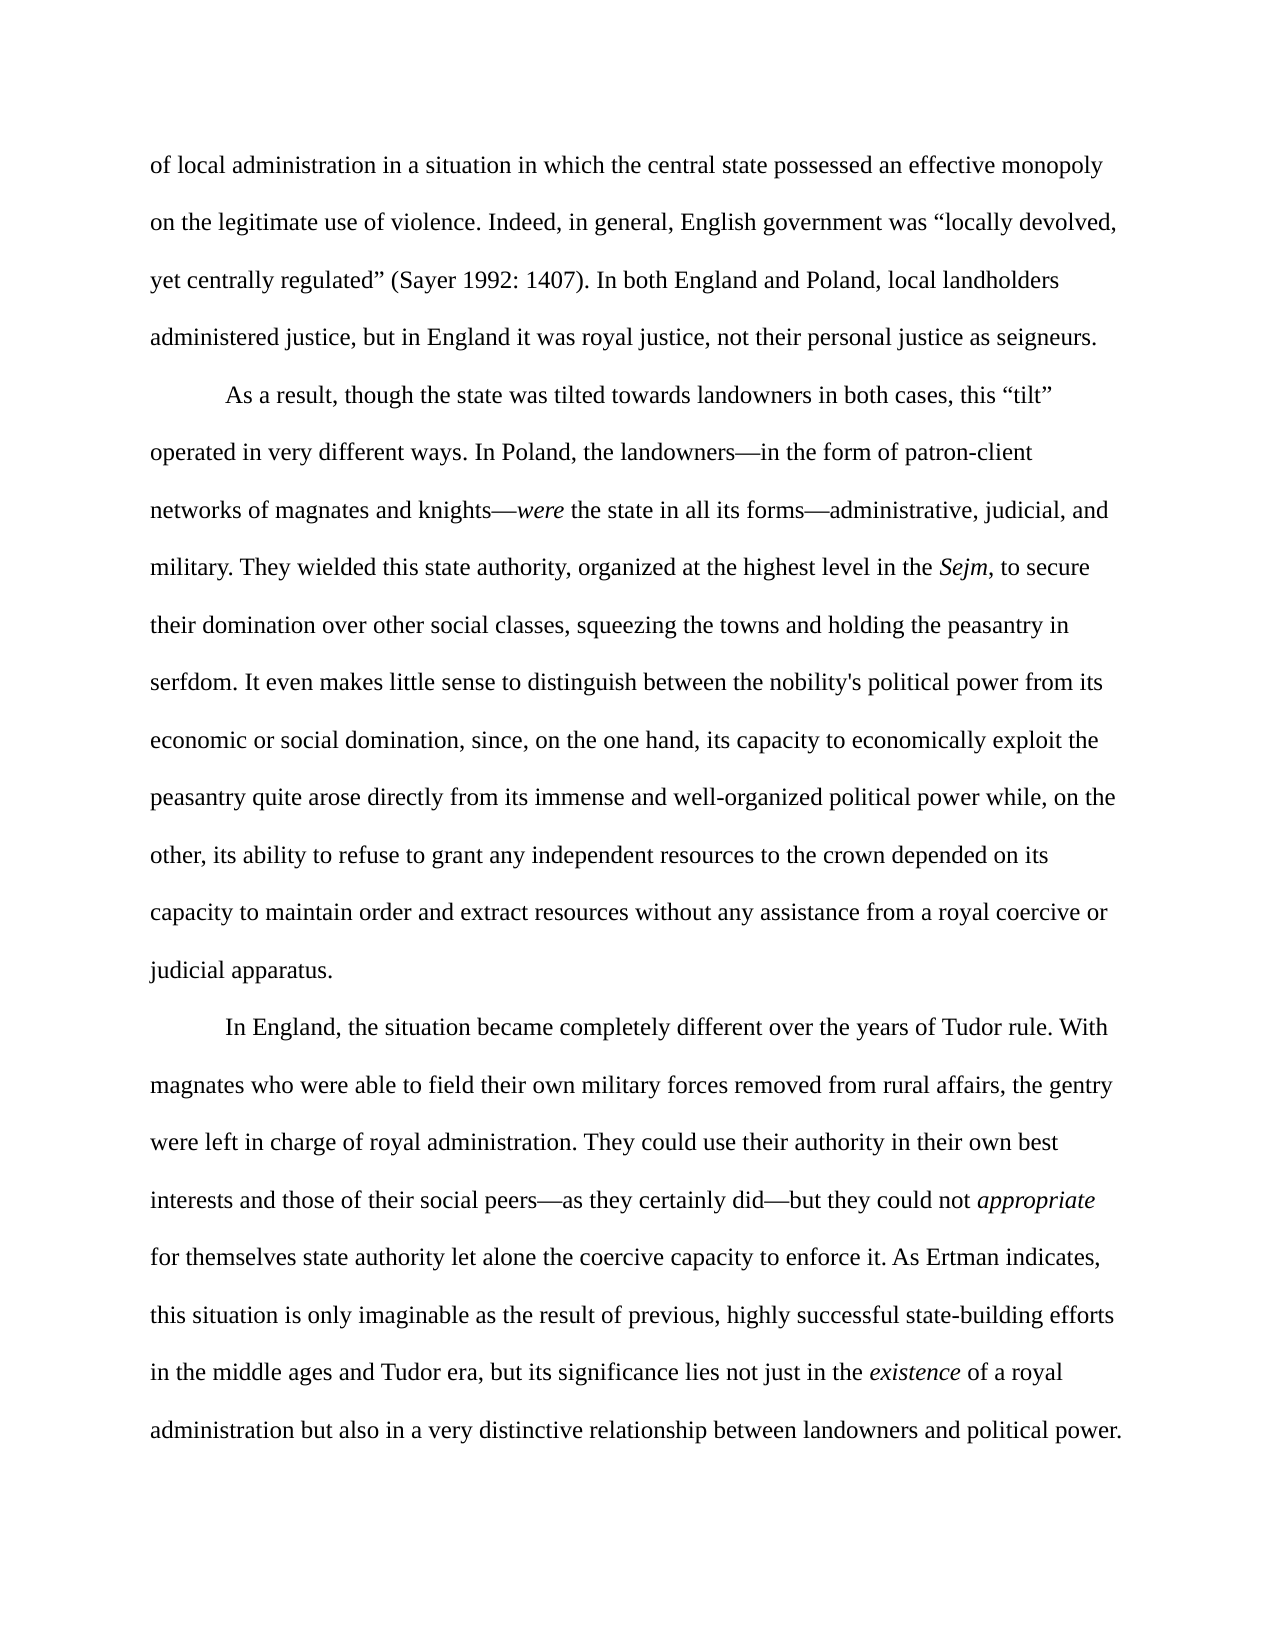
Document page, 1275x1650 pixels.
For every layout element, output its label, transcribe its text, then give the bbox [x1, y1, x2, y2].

text of local administration in a situation in which the central state possessed an effective monopoly on the legitimate use of violence. Indeed, in general, English government was “locally devolved, yet centrally regulated” (Sayer 1992: 1407). In both England and Poland, local landholders administered justice, but in England it was royal justice, not their personal justice as seigneurs. [150, 150, 1125, 351]
text As a result, though the state was tilted towards landowners in both cases, this “tilt” operated in very different ways. In Poland, the landowners—in the form of patron-client networks of magnates and knights—were the state in all its forms—administrative, judicial, and military. They wielded this state authority, organized at the highest level in the Sejm, to secure their domination over other social classes, squeezing the towns and holding the peasantry in serfdom. It even makes little sense to distinguish between the nobility's political power from its economic or social domination, since, on the one hand, its capacity to economically exploit the peasantry quite arose directly from its immense and well-organized political power while, on the other, its ability to refuse to grant any independent resources to the crown depended on its capacity to maintain order and extract resources without any assistance from a royal coercive or judicial apparatus. [150, 380, 1125, 984]
text In England, the situation became completely different over the years of Tudor rule. With magnates who were able to field their own military forces removed from rural affairs, the gentry were left in charge of royal administration. They could use their authority in their own best interests and those of their social peers—as they certainly did—but they could not appropriate for themselves state authority let alone the coercive capacity to enforce it. As Ertman indicates, this situation is only imaginable as the result of previous, highly successful state-building efforts in the middle ages and Tudor era, but its significance lies not just in the existence of a royal administration but also in a very distinctive relationship between landowners and political power. [150, 1012, 1125, 1444]
